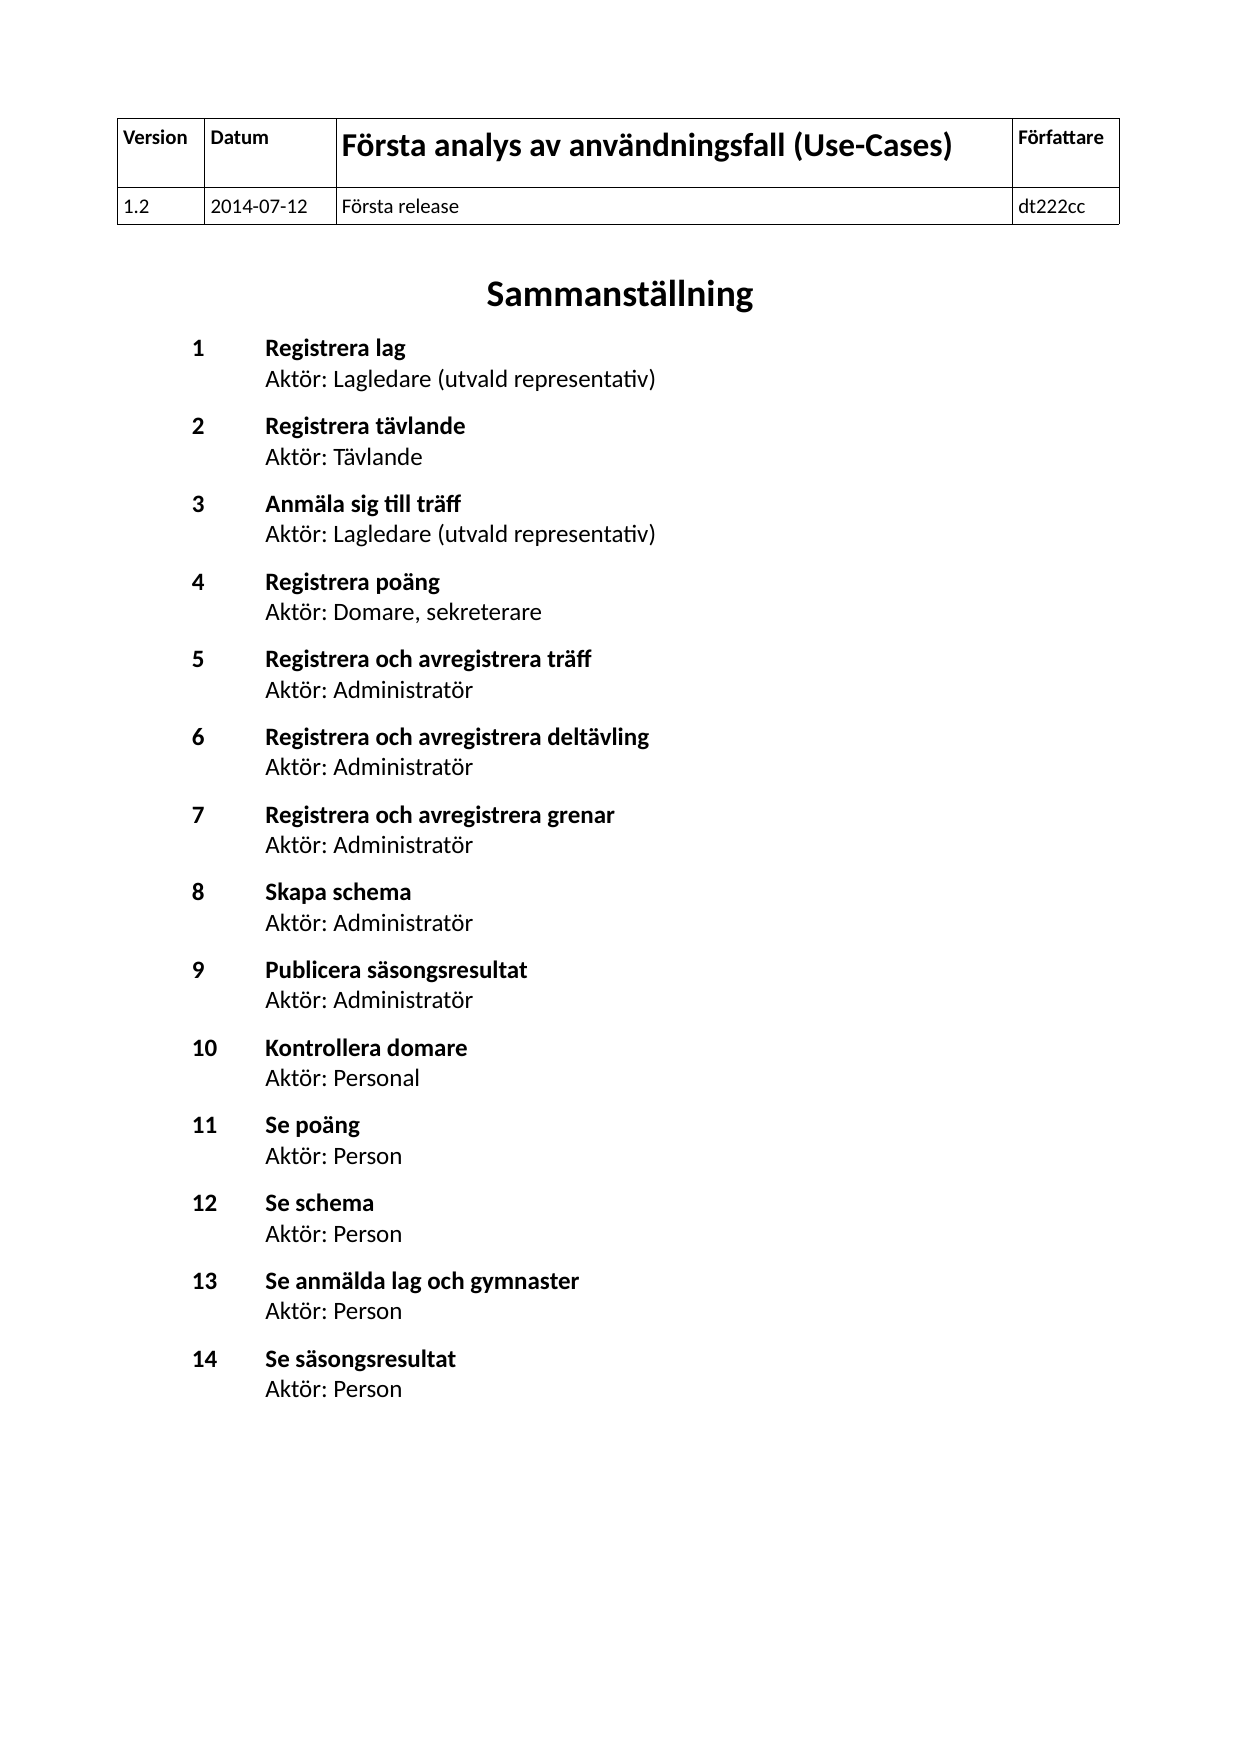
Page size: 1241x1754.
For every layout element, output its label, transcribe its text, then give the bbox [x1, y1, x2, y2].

text 12 Se schema Aktör: Person [192, 1187, 1122, 1248]
text 7 Registrera och avregistrera grenar Aktör: Administratör [192, 799, 1122, 860]
table_header Version [118, 119, 204, 187]
text Sammanställning [118, 224, 1122, 316]
text 4 Registrera poäng Aktör: Domare, sekreterare [192, 566, 1122, 627]
text 8 Skapa schema Aktör: Administratör [192, 876, 1122, 937]
text 10 Kontrollera domare Aktör: Personal [192, 1032, 1122, 1093]
text 14 Se säsongsresultat Aktör: Person [192, 1343, 1122, 1404]
text 3 Anmäla sig till träff Aktör: Lagledare (utvald representativ) [192, 488, 1122, 549]
table_cell Första release [337, 188, 1012, 224]
table_header Författare [1013, 119, 1119, 187]
text 2 Registrera tävlande Aktör: Tävlande [192, 410, 1122, 471]
text 1 Registrera lag Aktör: Lagledare (utvald representativ) [192, 332, 1122, 393]
table_cell 1.2 [118, 188, 204, 224]
table_cell dt222cc [1013, 188, 1119, 224]
text 9 Publicera säsongsresultat Aktör: Administratör [192, 954, 1122, 1015]
table_cell 2014-07-12 [205, 188, 336, 224]
text 11 Se poäng Aktör: Person [192, 1109, 1122, 1171]
text 5 Registrera och avregistrera träff Aktör: Administratör [192, 643, 1122, 704]
table_header Första analys av användningsfall (Use-Cases) [337, 119, 1012, 187]
table_header Datum [205, 119, 336, 187]
text 13 Se anmälda lag och gymnaster Aktör: Person [192, 1265, 1122, 1326]
text 6 Registrera och avregistrera deltävling Aktör: Administratör [192, 721, 1122, 782]
